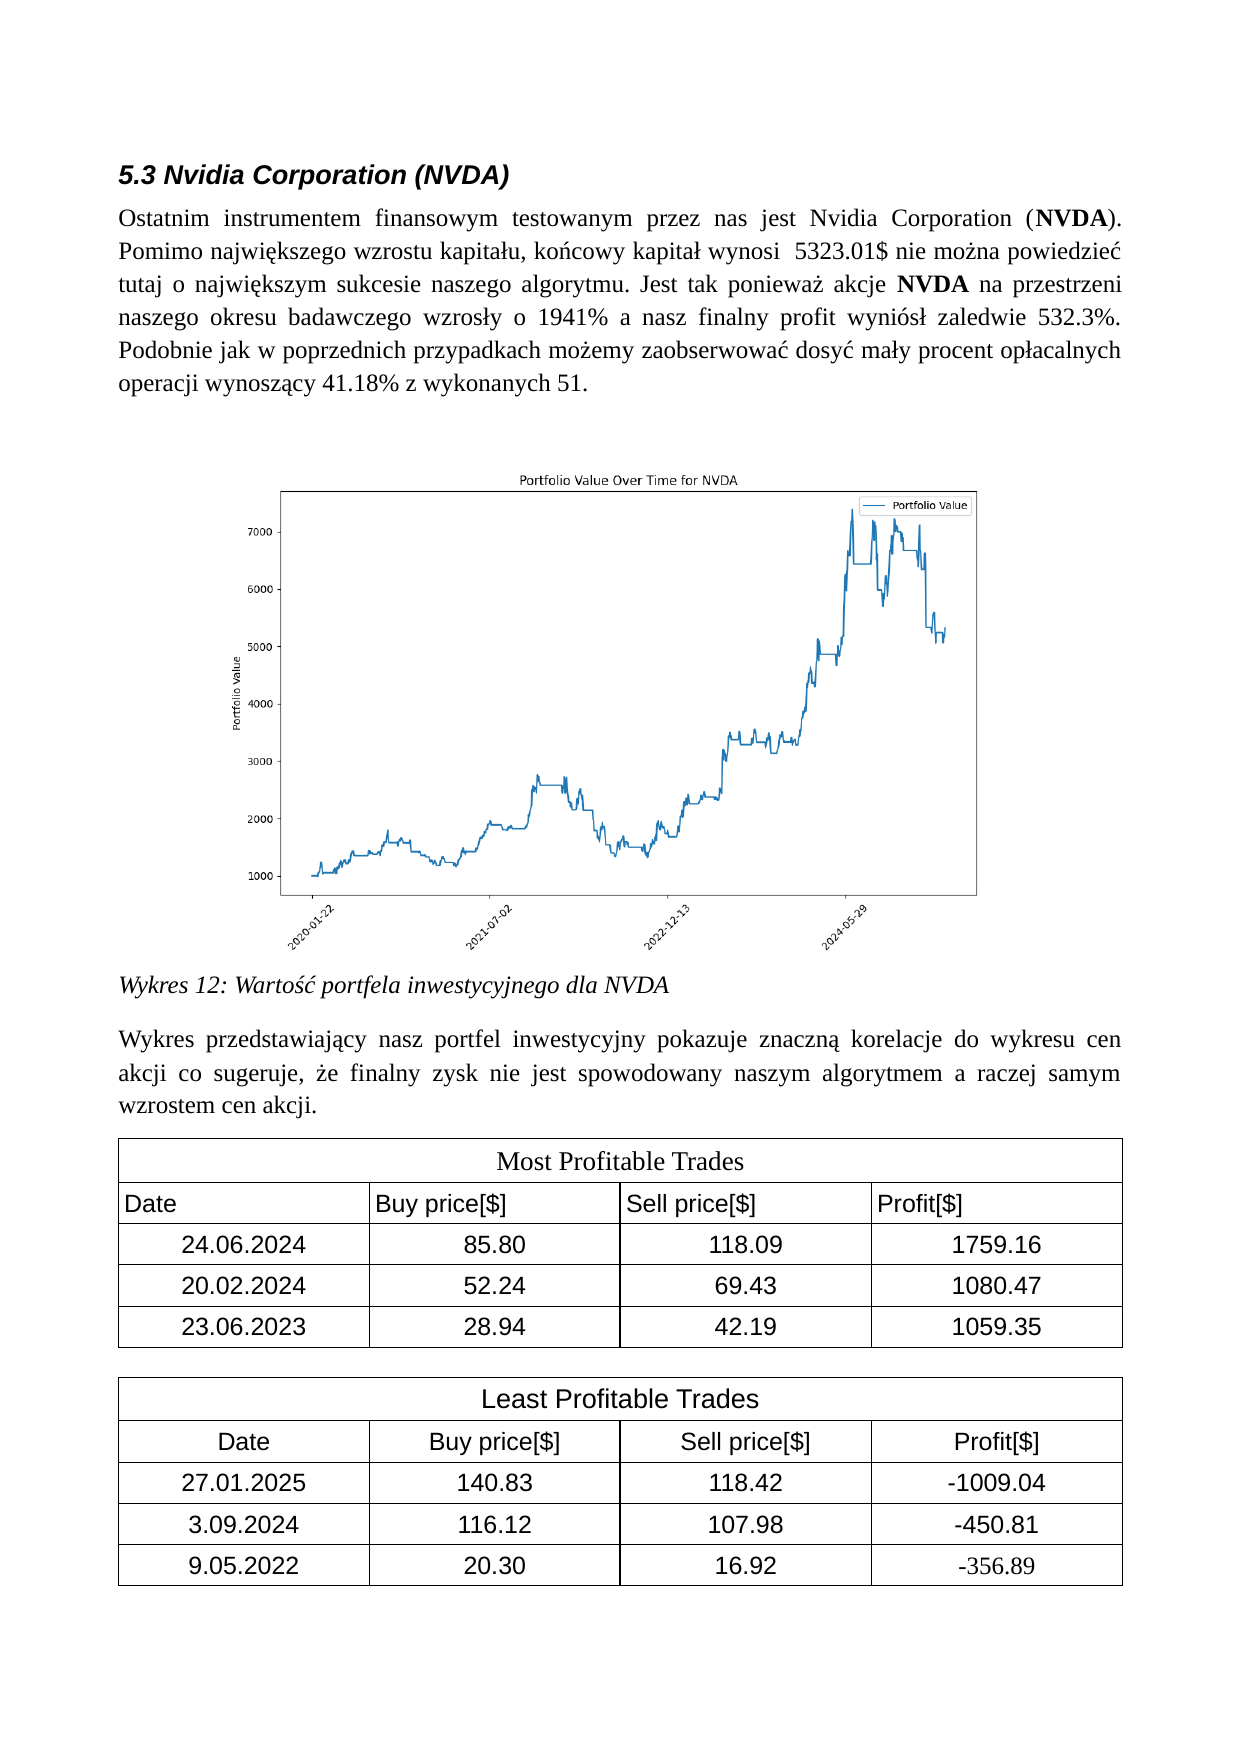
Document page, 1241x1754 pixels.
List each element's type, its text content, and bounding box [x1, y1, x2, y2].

table_cell 52.24 [370, 1265, 619, 1306]
table_cell 140.83 [370, 1463, 619, 1503]
table_cell 3.09.2024 [119, 1504, 369, 1544]
table_cell 16.92 [621, 1545, 871, 1585]
table_cell 42.19 [621, 1307, 871, 1347]
table_cell Buy price[$] [370, 1183, 619, 1223]
table_header Least Profitable Trades [119, 1378, 1122, 1420]
table_cell 20.02.2024 [119, 1265, 369, 1306]
table_cell 23.06.2023 [119, 1307, 369, 1347]
table_cell 28.94 [370, 1307, 619, 1347]
table_cell 1759.16 [872, 1224, 1122, 1264]
table_cell -356.89 [872, 1545, 1122, 1585]
text Wykres przedstawiający nasz portfel inwestycyjny pokazuje znaczną korelacje do wykresu cen akcji co sugeruje, że finalny zysk nie jest spowodowany naszym algorytmem a raczej samym wzrostem cen akcji. [118, 999, 1122, 1119]
table_cell 1080.47 [872, 1265, 1122, 1306]
picture [168, 428, 1059, 950]
table_cell Date [119, 1421, 369, 1462]
table_cell 85.80 [370, 1224, 619, 1264]
table_cell -1009.04 [872, 1463, 1122, 1503]
text [118, 416, 1122, 428]
table_cell Buy price[$] [370, 1421, 619, 1462]
subtitle 5.3 Nvidia Corporation (NVDA) [118, 159, 1122, 191]
table_cell -450.81 [872, 1504, 1122, 1544]
text Ostatnim instrumentem finansowym testowanym przez nas jest Nvidia Corporation (NVDA). Pomimo największego wzrostu kapitału, końcowy kapitał wynosi 5323.01$ nie można powiedzieć tutaj o największym sukcesie naszego algorytmu. Jest tak ponieważ akcje NVDA na przestrzeni naszego okresu badawczego wzrosły o 1941% a nasz finalny profit wyniósł zaledwie 532.3%. Podobnie jak w poprzednich przypadkach możemy zaobserwować dosyć mały procent opłacalnych operacji wynoszący 41.18% z wykonanych 51. [118, 203, 1122, 397]
table_cell 9.05.2022 [119, 1545, 369, 1585]
table_cell Sell price[$] [621, 1183, 871, 1223]
table_cell 118.09 [621, 1224, 871, 1264]
table_cell 107.98 [621, 1504, 871, 1544]
table_cell 69.43 [621, 1265, 871, 1306]
table_cell 27.01.2025 [119, 1463, 369, 1503]
table_cell 116.12 [370, 1504, 619, 1544]
table_cell 1059.35 [872, 1307, 1122, 1347]
table_cell 20.30 [370, 1545, 619, 1585]
table_cell Profit[$] [872, 1183, 1122, 1223]
table_header Most Profitable Trades [119, 1139, 1122, 1182]
table_cell 24.06.2024 [119, 1224, 369, 1264]
table_cell Date [119, 1183, 369, 1223]
text Wykres 12: Wartość portfela inwestycyjnego dla NVDA [118, 428, 1122, 999]
table_cell 118.42 [621, 1463, 871, 1503]
table_cell Sell price[$] [621, 1421, 871, 1462]
table_cell Profit[$] [872, 1421, 1122, 1462]
